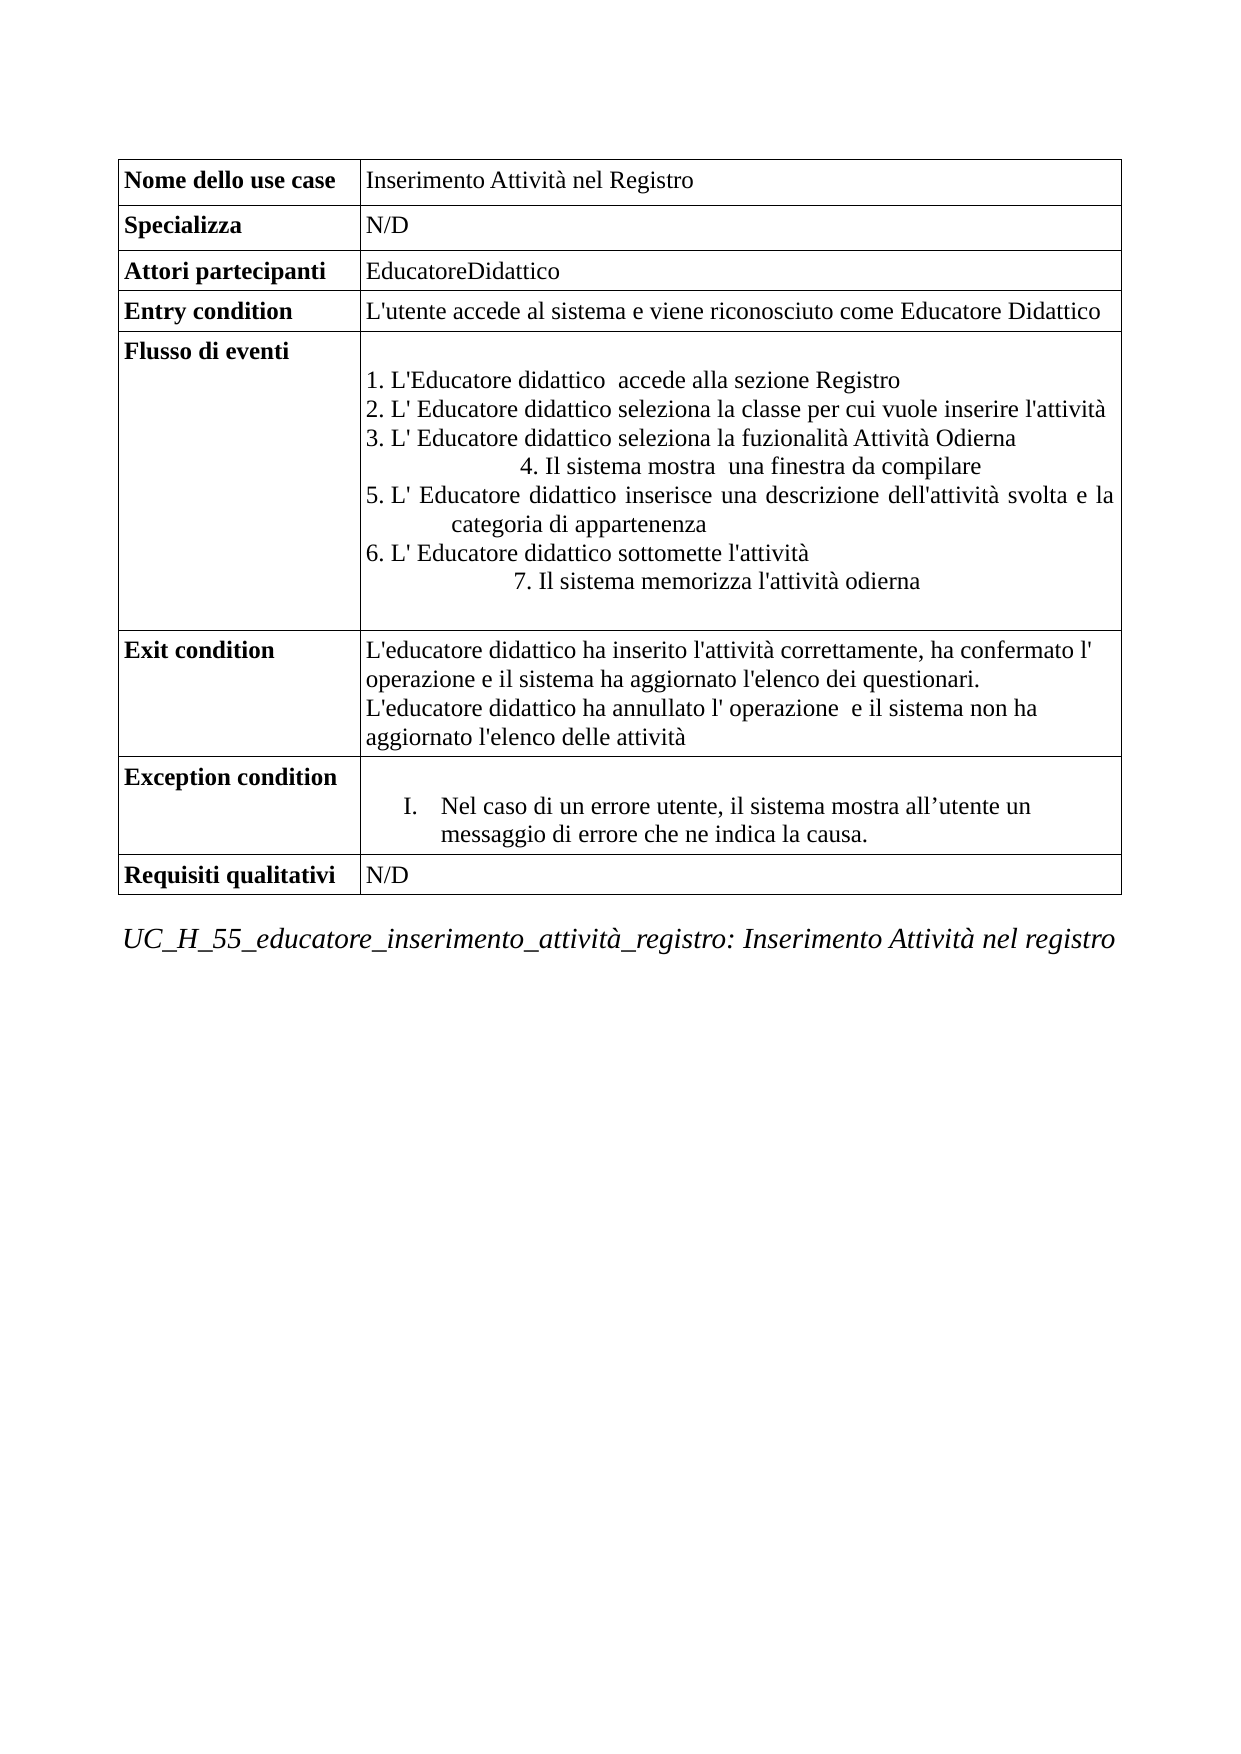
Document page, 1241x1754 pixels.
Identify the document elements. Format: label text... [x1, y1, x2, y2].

table_cell Specializza [119, 206, 360, 250]
table_header Inserimento Attività nel Registro [361, 160, 1121, 205]
table_cell Flusso di eventi [119, 332, 360, 630]
text UC_H_55_educatore_inserimento_attività_registro: Inserimento Attività nel registro [118, 921, 1122, 954]
table_cell Exit condition [119, 631, 360, 756]
table_cell N/D [361, 855, 1121, 894]
table_cell L'utente accede al sistema e viene riconosciuto come Educatore Didattico [361, 291, 1121, 331]
table_cell Entry condition [119, 291, 360, 331]
table_cell L'Educatore didattico accede alla sezione Registro L' Educatore didattico seleziona la classe per cui vuole inserire l'attività L' Educatore didattico seleziona la fuzionalità Attività Odierna Il sistema mostra una finestra da compilare L' Educatore didattico inserisce una descrizione dell'attività svolta e la categoria di appartenenza L' Educatore didattico sottomette l'attività Il sistema memorizza l'attività odierna [361, 332, 1121, 630]
table_cell Requisiti qualitativi [119, 855, 360, 894]
table_cell Nel caso di un errore utente, il sistema mostra all’utente un messaggio di errore che ne indica la causa. [361, 757, 1121, 854]
table_header Nome dello use case [119, 160, 360, 205]
table_cell EducatoreDidattico [361, 251, 1121, 290]
table_cell N/D [361, 206, 1121, 250]
table_cell Exception condition [119, 757, 360, 854]
table_cell L'educatore didattico ha inserito l'attività correttamente, ha confermato l' operazione e il sistema ha aggiornato l'elenco dei questionari. L'educatore didattico ha annullato l' operazione e il sistema non ha aggiornato l'elenco delle attività [361, 631, 1121, 756]
table_cell Attori partecipanti [119, 251, 360, 290]
